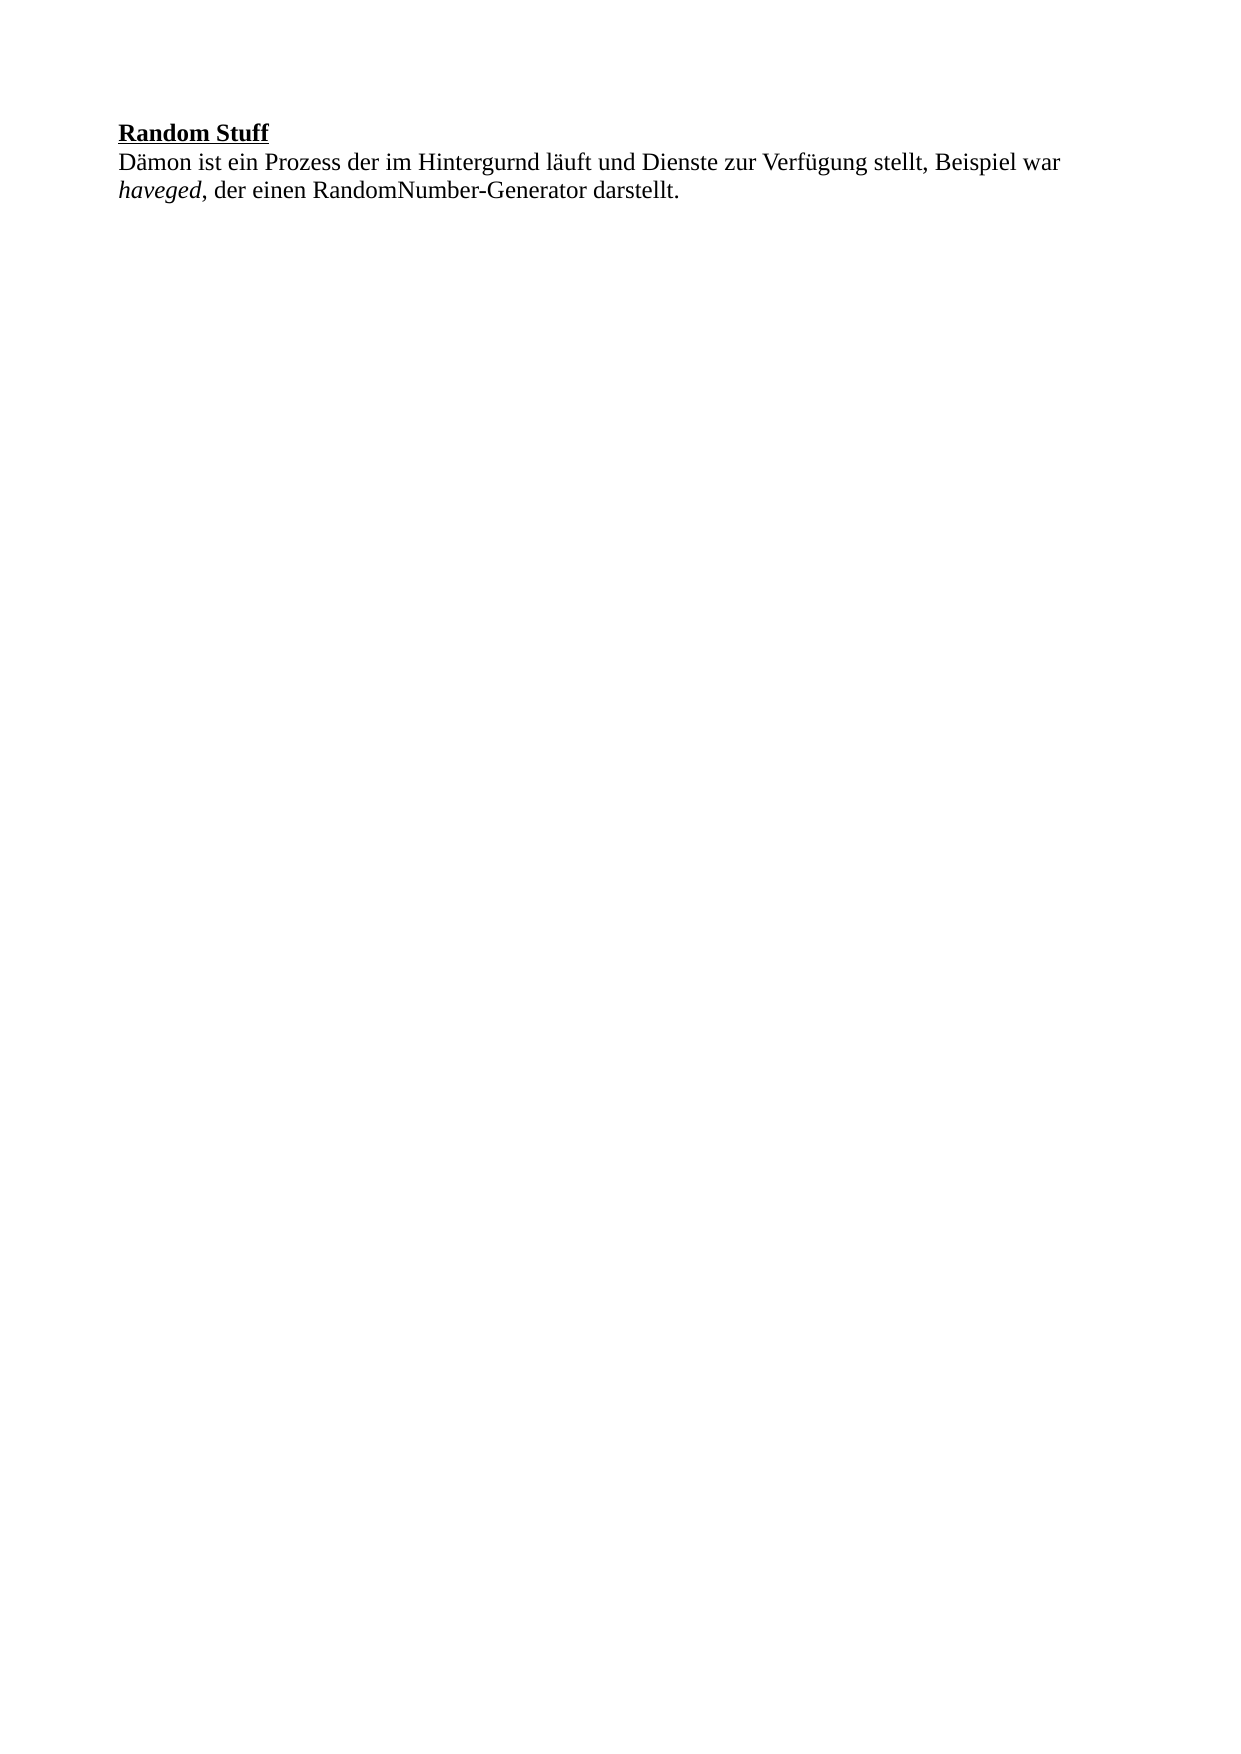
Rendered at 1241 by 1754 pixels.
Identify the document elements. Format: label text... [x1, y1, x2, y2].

text Random Stuff [118, 118, 1122, 147]
text Dämon ist ein Prozess der im Hintergurnd läuft und Dienste zur Verfügung stellt, Beispiel war haveged, der einen RandomNumber-Generator darstellt. [118, 147, 1122, 204]
